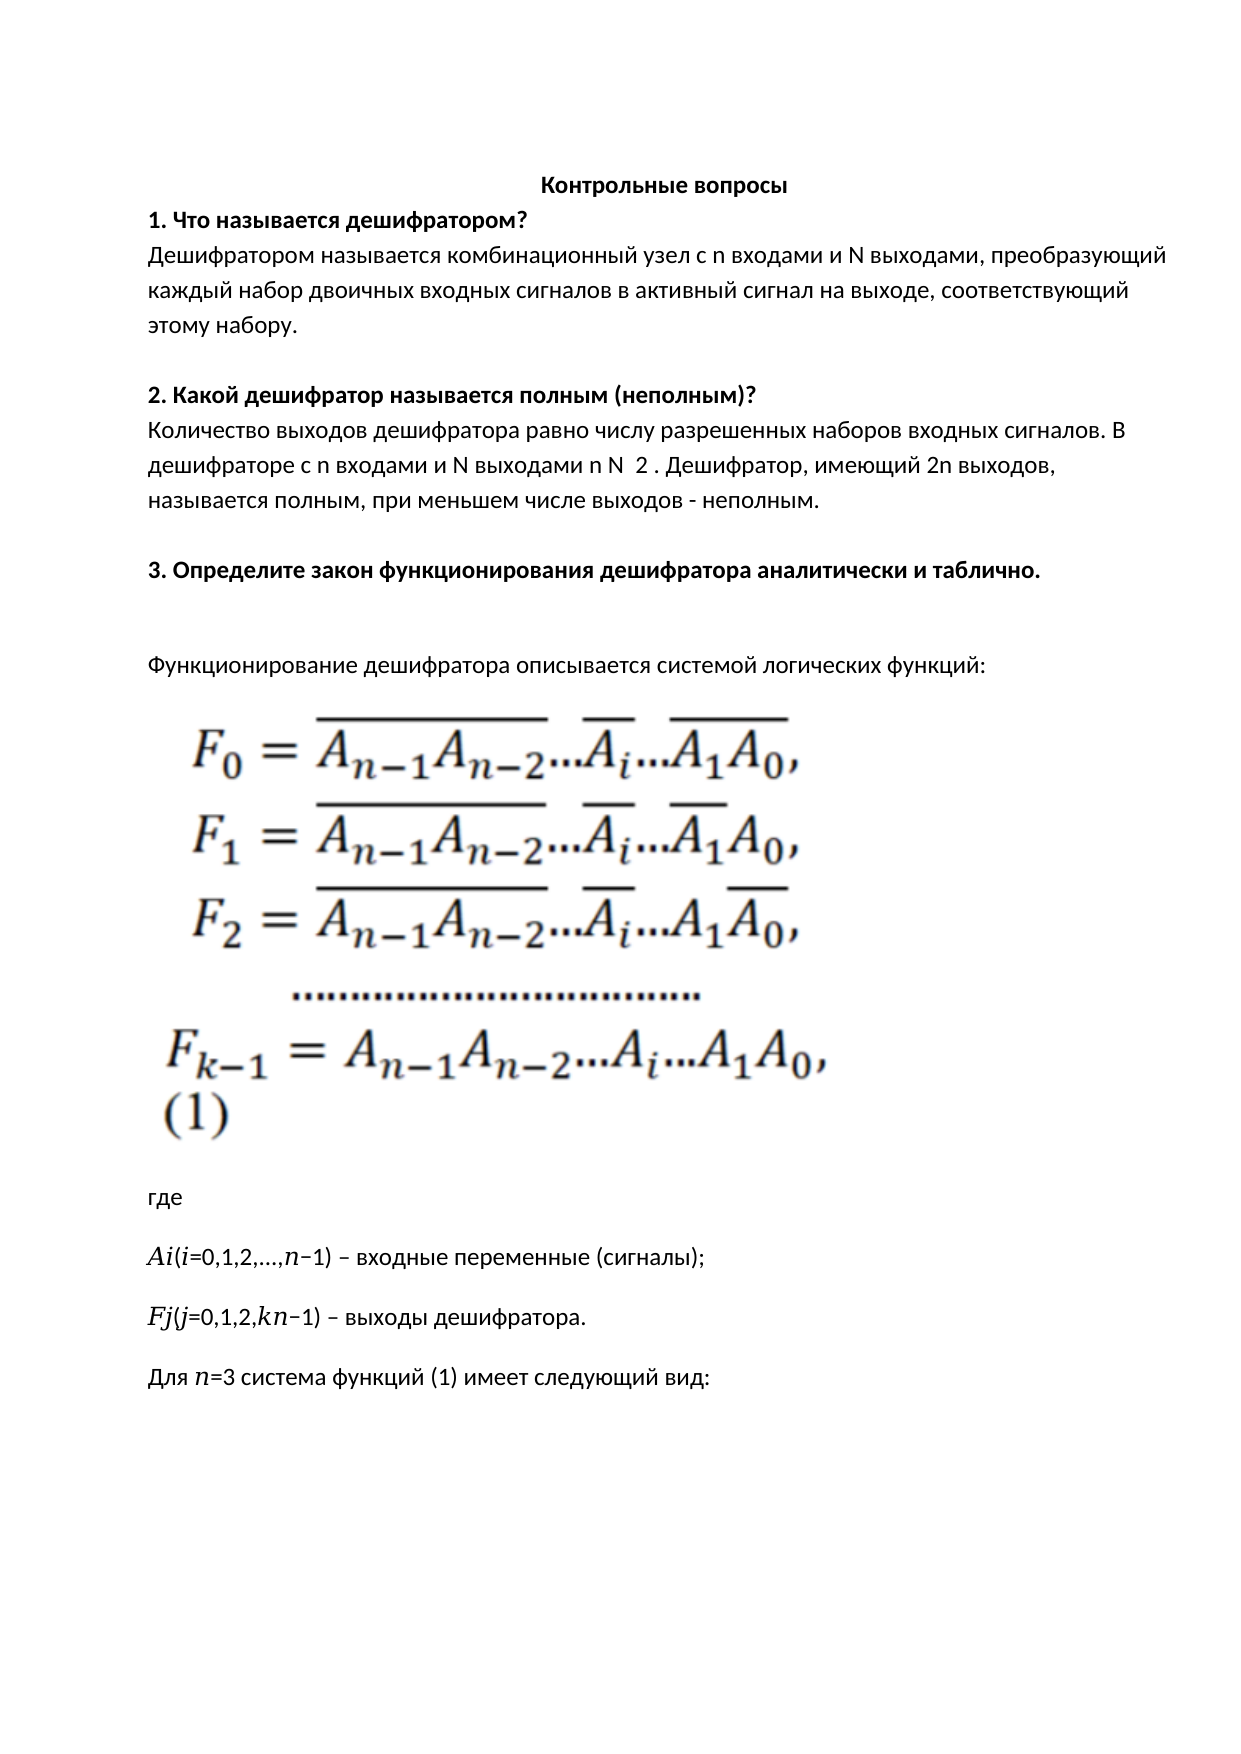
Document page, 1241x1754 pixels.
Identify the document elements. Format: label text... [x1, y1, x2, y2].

text Функционирование дешифратора описывается системой логических функций: [148, 649, 1181, 679]
text Дешифратором называется комбинационный узел с n входами и N выходами, преобразующий каждый набор двоичных входных сигналов в активный сигнал на выходе, соответствующий этому набору. [148, 239, 1181, 339]
text 3. Определите закон функционирования дешифратора аналитически и таблично. [148, 554, 1181, 584]
text 1. Что называется дешифратором? [148, 204, 1181, 234]
text Для 𝑛=3 система функций (1) имеет следующий вид: [148, 1362, 1181, 1392]
text 2. Какой дешифратор называется полным (неполным)? [148, 379, 1181, 409]
picture [147, 709, 851, 1153]
text где [148, 1182, 1181, 1212]
text Контрольные вопросы [148, 169, 1181, 199]
text 𝐴𝑖(𝑖=0,1,2,...,𝑛−1) – входные переменные (сигналы); [148, 1242, 1181, 1272]
text 𝐹𝑗(𝑗=0,1,2,𝑘𝑛−1) – выходы дешифратора. [148, 1302, 1181, 1332]
text Количество выходов дешифратора равно числу разрешенных наборов входных сигналов. В дешифраторе с n входами и N выходами n N 2 . Дешифратор, имеющий 2n выходов, называется полным, при меньшем числе выходов - неполным. [148, 414, 1181, 514]
